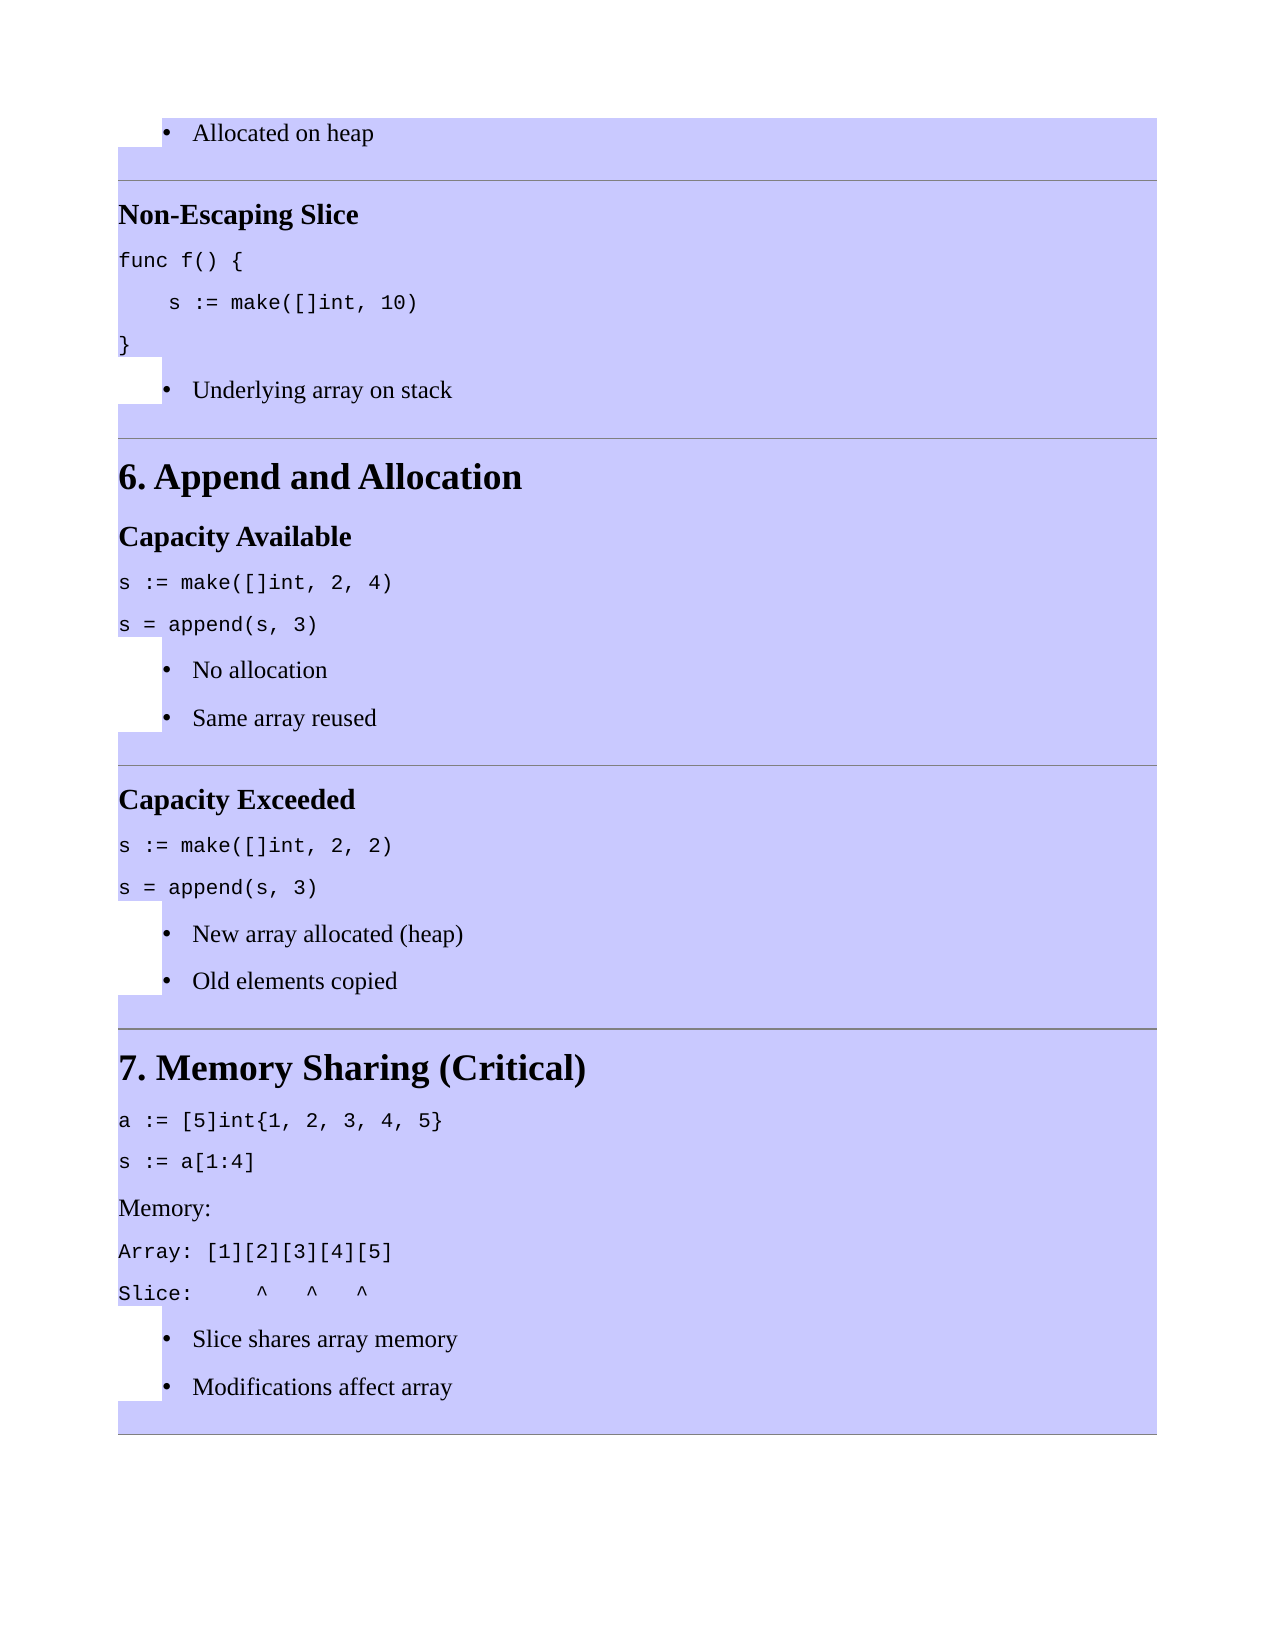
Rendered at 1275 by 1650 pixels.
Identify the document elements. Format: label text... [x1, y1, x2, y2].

text s := make([]int, 10) [118, 292, 1157, 316]
list New array allocated (heap) [162, 919, 1157, 948]
text s = append(s, 3) [118, 877, 1157, 901]
text a := [5]int{1, 2, 3, 4, 5} [118, 1110, 1157, 1133]
list Slice shares array memory [162, 1324, 1157, 1353]
list Underlying array on stack [162, 376, 1157, 404]
text s := a[1:4] [118, 1151, 1157, 1175]
subtitle Non-Escaping Slice [118, 197, 1157, 231]
text func f() { [118, 250, 1157, 274]
list Allocated on heap [162, 118, 1157, 147]
subtitle 7. Memory Sharing (Critical) [118, 1046, 1157, 1089]
text } [118, 334, 1157, 357]
text Memory: [118, 1193, 1157, 1222]
text s = append(s, 3) [118, 614, 1157, 637]
subtitle Capacity Available [118, 519, 1157, 552]
list Modifications affect array [162, 1372, 1157, 1401]
subtitle 6. Append and Allocation [118, 455, 1157, 498]
text s := make([]int, 2, 2) [118, 835, 1157, 859]
list No allocation [162, 656, 1157, 684]
subtitle Capacity Exceeded [118, 782, 1157, 816]
text Array: [1][2][3][4][5] [118, 1241, 1157, 1264]
list Same array reused [162, 703, 1157, 732]
text Slice: ^ ^ ^ [118, 1283, 1157, 1306]
list Old elements copied [162, 966, 1157, 995]
text s := make([]int, 2, 4) [118, 572, 1157, 596]
